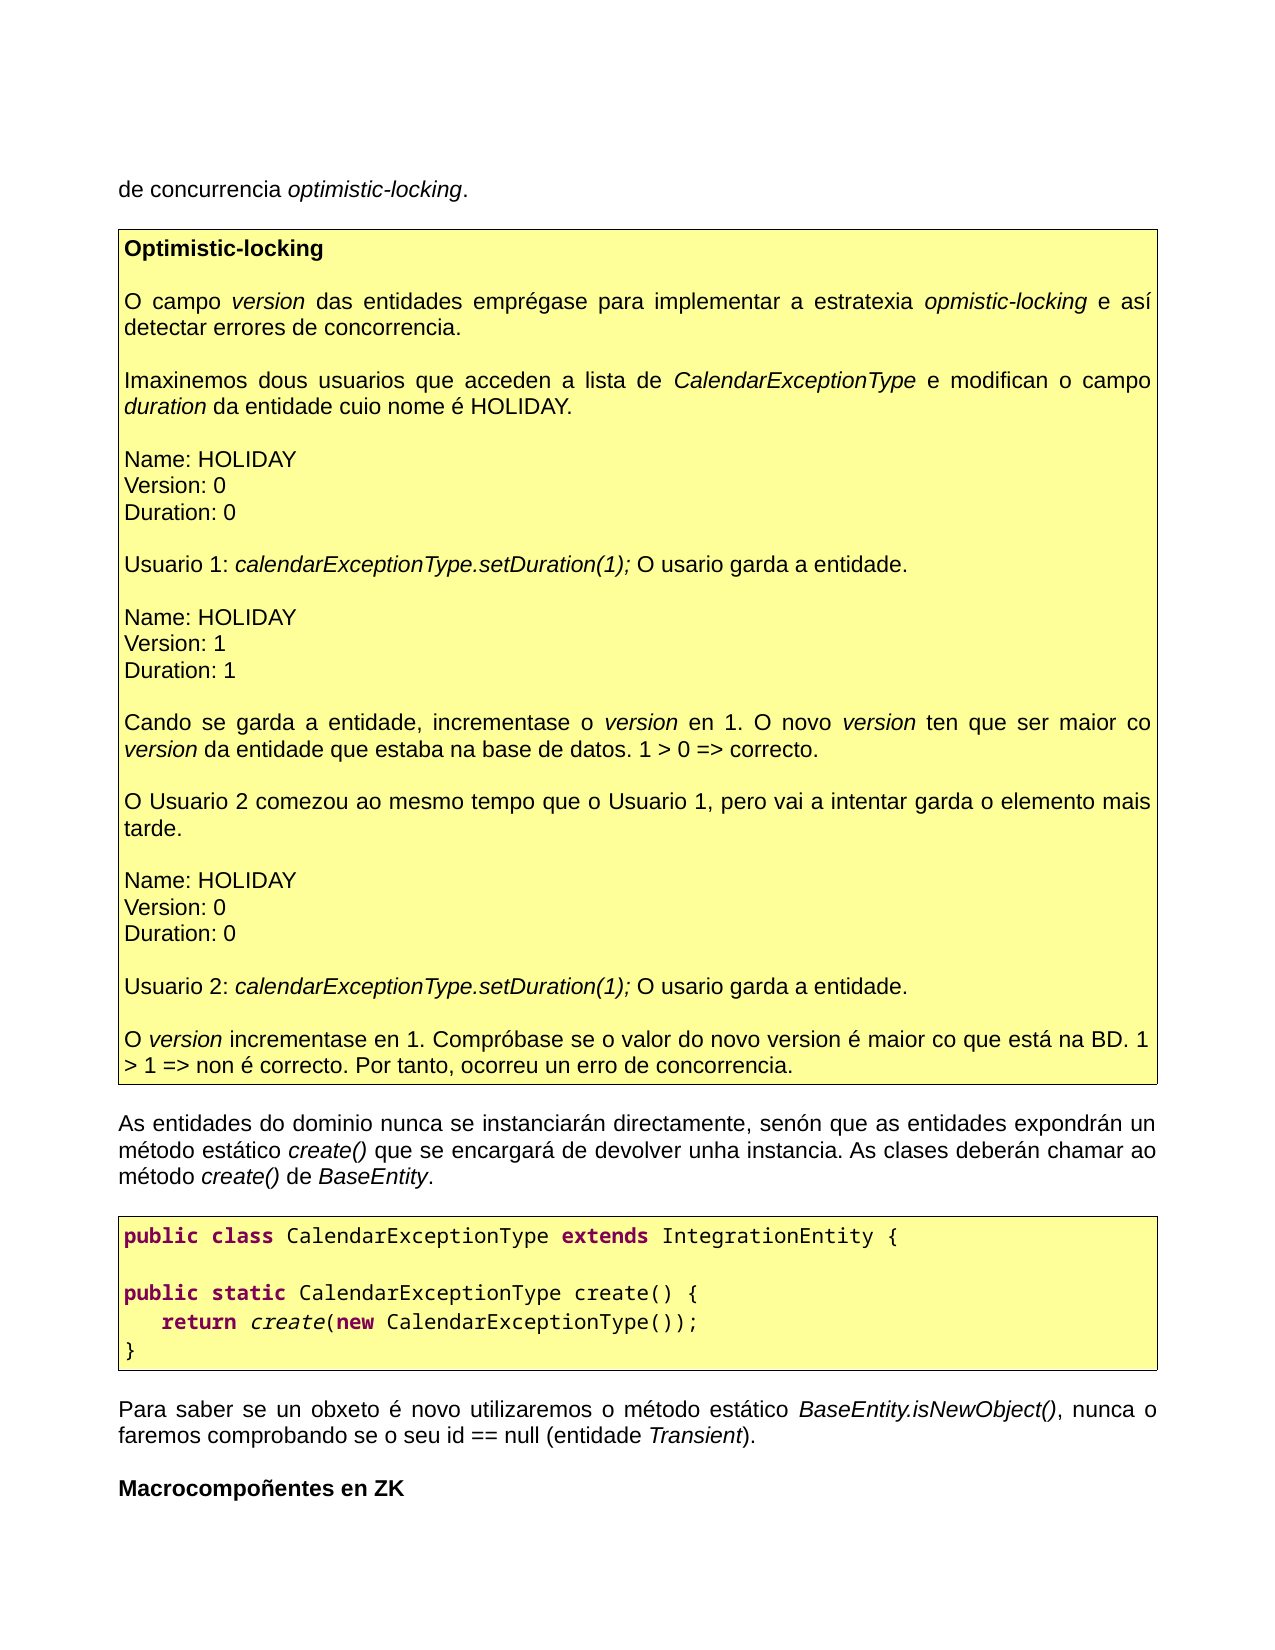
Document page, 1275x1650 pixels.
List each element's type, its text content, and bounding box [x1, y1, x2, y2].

text Para saber se un obxeto é novo utilizaremos o método estático BaseEntity.isNewObject(), nunca o faremos comprobando se o seu id == null (entidade Transient). [118, 1396, 1157, 1449]
table_header public class CalendarExceptionType extends IntegrationEntity { public static CalendarExceptionType create() { return create(new CalendarExceptionType()); } [119, 1217, 1157, 1369]
text As entidades do dominio nunca se instanciarán directamente, senón que as entidades expondrán un método estático create() que se encargará de devolver unha instancia. As clases deberán chamar ao método create() de BaseEntity. [118, 1110, 1157, 1189]
text Macrocompoñentes en ZK [118, 1475, 1157, 1501]
text de concurrencia optimistic-locking. [118, 176, 1157, 203]
table_header Optimistic-locking O campo version das entidades emprégase para implementar a estratexia opmistic-locking e así detectar errores de concorrencia. Imaxinemos dous usuarios que acceden a lista de CalendarExceptionType e modifican o campo duration da entidade cuio nome é HOLIDAY. Name: HOLIDAY Version: 0 Duration: 0 Usuario 1: calendarExceptionType.setDuration(1); O usario garda a entidade. Name: HOLIDAY Version: 1 Duration: 1 Cando se garda a entidade, incrementase o version en 1. O novo version ten que ser maior co version da entidade que estaba na base de datos. 1 > 0 => correcto. O Usuario 2 comezou ao mesmo tempo que o Usuario 1, pero vai a intentar garda o elemento mais tarde. Name: HOLIDAY Version: 0 Duration: 0 Usuario 2: calendarExceptionType.setDuration(1); O usario garda a entidade. O version incrementase en 1. Compróbase se o valor do novo version é maior co que está na BD. 1 > 1 => non é correcto. Por tanto, ocorreu un erro de concorrencia. [119, 230, 1157, 1084]
